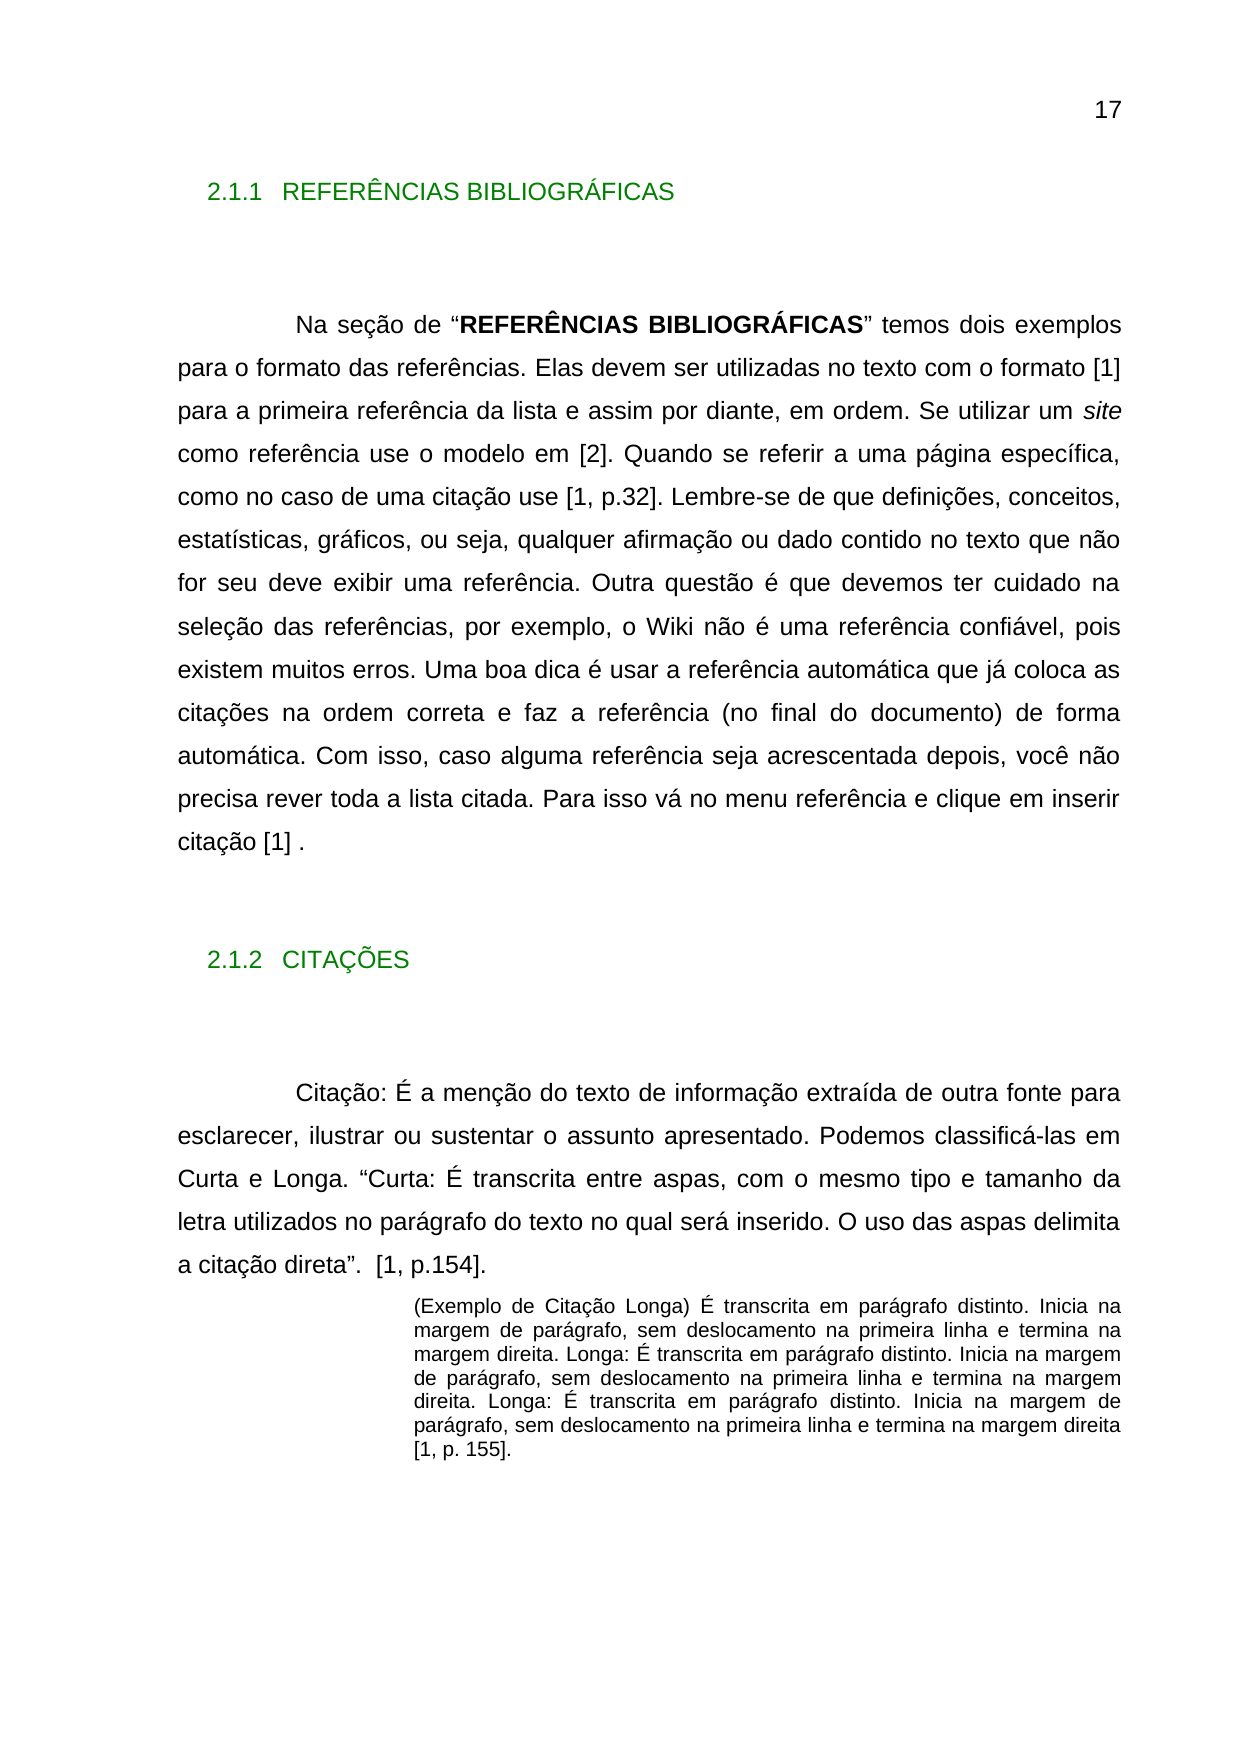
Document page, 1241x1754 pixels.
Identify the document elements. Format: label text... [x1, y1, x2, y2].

text Citação: É a menção do texto de informação extraída de outra fonte para esclarecer, ilustrar ou sustentar o assunto apresentado. Podemos classificá-las em Curta e Longa. “Curta: É transcrita entre aspas, com o mesmo tipo e tamanho da letra utilizados no parágrafo do texto no qual será inserido. O uso das aspas delimita a citação direta”. [1, p.154]. [177, 1078, 1122, 1279]
subtitle REFERÊNCIAS BIBLIOGRÁFICAS [207, 177, 1122, 206]
text Na seção de “REFERÊNCIAS BIBLIOGRÁFICAS” temos dois exemplos para o formato das referências. Elas devem ser utilizadas no texto com o formato [1] para a primeira referência da lista e assim por diante, em ordem. Se utilizar um site como referência use o modelo em [2]. Quando se referir a uma página específica, como no caso de uma citação use [1, p.32]. Lembre-se de que definições, conceitos, estatísticas, gráficos, ou seja, qualquer afirmação ou dado contido no texto que não for seu deve exibir uma referência. Outra questão é que devemos ter cuidado na seleção das referências, por exemplo, o Wiki não é uma referência confiável, pois existem muitos erros. Uma boa dica é usar a referência automática que já coloca as citações na ordem correta e faz a referência (no final do documento) de forma automática. Com isso, caso alguma referência seja acrescentada depois, você não precisa rever toda a lista citada. Para isso vá no menu referência e clique em inserir citação [1] . [177, 310, 1122, 856]
text (Exemplo de Citação Longa) É transcrita em parágrafo distinto. Inicia na margem de parágrafo, sem deslocamento na primeira linha e termina na margem direita. Longa: É transcrita em parágrafo distinto. Inicia na margem de parágrafo, sem deslocamento na primeira linha e termina na margem direita. Longa: É transcrita em parágrafo distinto. Inicia na margem de parágrafo, sem deslocamento na primeira linha e termina na margem direita [1, p. 155]. [413, 1293, 1122, 1461]
subtitle CITAÇÕES [207, 945, 1122, 974]
